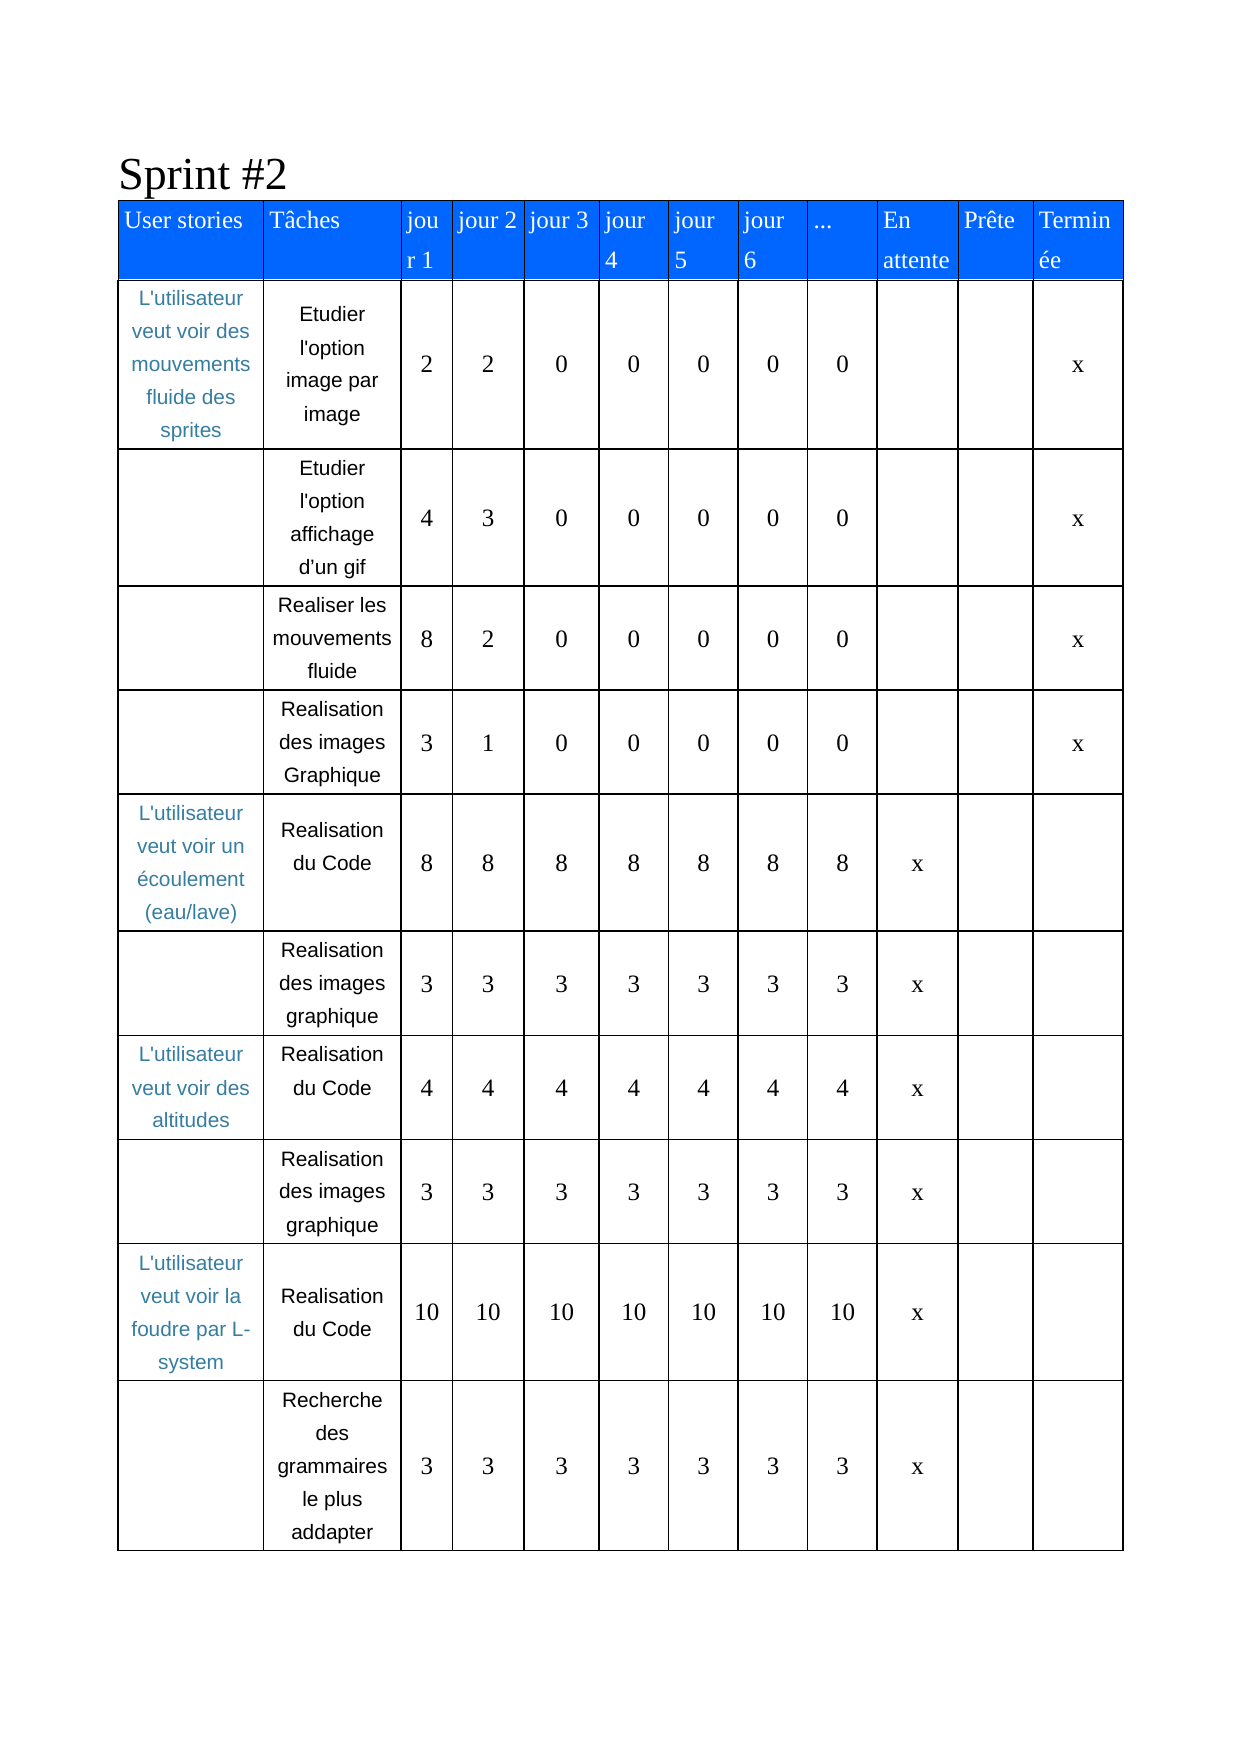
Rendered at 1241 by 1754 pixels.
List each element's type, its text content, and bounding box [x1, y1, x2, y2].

table_header ... [808, 201, 877, 279]
table_cell 8 [402, 795, 452, 930]
table_cell 0 [808, 281, 876, 448]
table_cell Realisation du Code [264, 795, 400, 930]
table_cell 3 [453, 932, 523, 1034]
table_header jour 6 [739, 201, 807, 279]
table_cell x [878, 1244, 957, 1380]
table_cell 0 [600, 587, 668, 689]
table_cell 8 [600, 795, 668, 930]
table_cell 0 [525, 450, 598, 585]
table_cell Realisation du Code [264, 1036, 400, 1138]
text Sprint #2 [118, 147, 1122, 199]
table_cell 4 [402, 1036, 452, 1138]
table_cell [959, 691, 1032, 793]
table_cell 0 [600, 281, 668, 448]
table_cell 1 [453, 691, 523, 793]
table_cell 10 [808, 1244, 876, 1380]
table_cell 3 [600, 1140, 668, 1243]
table_header En attente [878, 201, 958, 279]
table_cell [878, 691, 957, 793]
table_cell Etudier l'option image par image [264, 281, 400, 448]
table_header User stories [119, 201, 263, 279]
table_cell 4 [808, 1036, 876, 1138]
table_cell [1034, 932, 1122, 1034]
table_header jour 1 [402, 201, 452, 279]
table_cell 4 [402, 450, 452, 585]
table_cell 10 [453, 1244, 523, 1380]
table_header Terminée [1034, 201, 1123, 279]
table_cell 0 [739, 281, 807, 448]
table_cell Recherche des grammaires le plus addapter [264, 1381, 400, 1550]
table_cell 3 [669, 1381, 737, 1550]
table_cell [1034, 1140, 1122, 1243]
table_cell [959, 281, 1032, 448]
table_cell [878, 587, 957, 689]
table_cell [959, 1381, 1032, 1550]
table_cell Realiser les mouvements fluide [264, 587, 400, 689]
table_cell 2 [453, 281, 523, 448]
table_cell [1034, 1036, 1122, 1138]
table_cell [959, 1036, 1032, 1138]
table_cell 8 [739, 795, 807, 930]
table_cell 3 [402, 1381, 452, 1550]
table_cell 3 [739, 932, 807, 1034]
table_cell 3 [402, 691, 452, 793]
table_cell 0 [669, 691, 737, 793]
table_cell L'utilisateur veut voir la foudre par L-system [119, 1244, 263, 1380]
table_cell 3 [600, 932, 668, 1034]
table_cell x [878, 1381, 957, 1550]
table_header Prête [959, 201, 1033, 279]
table_cell 10 [739, 1244, 807, 1380]
table_cell 3 [600, 1381, 668, 1550]
table_header jour 4 [600, 201, 668, 279]
table_cell [1034, 795, 1122, 930]
table_cell 8 [808, 795, 876, 930]
table_cell 0 [808, 691, 876, 793]
table_cell [959, 932, 1032, 1034]
table_cell 3 [808, 1140, 876, 1243]
table_cell Realisation des images graphique [264, 932, 400, 1034]
table_cell x [1034, 450, 1122, 585]
table_cell x [878, 795, 957, 930]
table_cell 3 [739, 1381, 807, 1550]
table_cell 0 [739, 691, 807, 793]
table_cell 0 [808, 587, 876, 689]
table_cell 2 [402, 281, 452, 448]
table_cell [959, 1244, 1032, 1380]
table_cell 3 [525, 1381, 598, 1550]
table_cell 3 [453, 1381, 523, 1550]
table_header jour 2 [453, 201, 524, 279]
table_cell [959, 587, 1032, 689]
table_cell [878, 281, 957, 448]
table_cell 0 [739, 450, 807, 585]
table_cell 0 [669, 450, 737, 585]
table_cell 3 [808, 932, 876, 1034]
table_cell 3 [525, 1140, 598, 1243]
table_cell 3 [453, 450, 523, 585]
table_cell [119, 932, 263, 1034]
table_cell 10 [669, 1244, 737, 1380]
table_cell Realisation des images Graphique [264, 691, 400, 793]
table_cell 0 [808, 450, 876, 585]
table_cell [119, 1140, 263, 1243]
table_cell 0 [739, 587, 807, 689]
table_cell 3 [402, 1140, 452, 1243]
table_header jour 5 [669, 201, 738, 279]
table_cell 4 [739, 1036, 807, 1138]
table_cell 8 [525, 795, 598, 930]
table_cell [959, 1140, 1032, 1243]
table_header jour 3 [525, 201, 599, 279]
table_cell 10 [600, 1244, 668, 1380]
table_cell 3 [402, 932, 452, 1034]
table_cell Realisation des images graphique [264, 1140, 400, 1243]
table_cell x [878, 1036, 957, 1138]
table_cell 3 [808, 1381, 876, 1550]
table_cell 0 [600, 691, 668, 793]
table_cell 10 [525, 1244, 598, 1380]
table_cell x [1034, 587, 1122, 689]
table_cell 3 [669, 932, 737, 1034]
table_cell 3 [669, 1140, 737, 1243]
table_cell [119, 450, 263, 585]
table_cell 2 [453, 587, 523, 689]
table_cell 3 [739, 1140, 807, 1243]
table_cell [959, 450, 1032, 585]
table_cell 8 [669, 795, 737, 930]
table_cell 4 [600, 1036, 668, 1138]
table_cell x [878, 1140, 957, 1243]
table_cell [1034, 1381, 1122, 1550]
table_cell 0 [669, 587, 737, 689]
table_cell x [1034, 281, 1122, 448]
table_cell 8 [453, 795, 523, 930]
table_cell L'utilisateur veut voir des altitudes [119, 1036, 263, 1138]
table_header Tâches [264, 201, 401, 279]
table_cell 0 [525, 587, 598, 689]
table_cell 0 [525, 281, 598, 448]
table_cell 4 [525, 1036, 598, 1138]
table_cell 0 [600, 450, 668, 585]
table_cell 0 [525, 691, 598, 793]
table_cell 10 [402, 1244, 452, 1380]
table_cell [119, 587, 263, 689]
table_cell 3 [453, 1140, 523, 1243]
table_cell [119, 1381, 263, 1550]
table_cell Etudier l'option affichage d’un gif [264, 450, 400, 585]
table_cell 4 [669, 1036, 737, 1138]
table_cell [959, 795, 1032, 930]
table_cell [119, 691, 263, 793]
table_cell 3 [525, 932, 598, 1034]
table_cell [878, 450, 957, 585]
table_cell L'utilisateur veut voir un écoulement (eau/lave) [119, 795, 263, 930]
table_cell L'utilisateur veut voir des mouvements fluide des sprites [119, 281, 263, 448]
table_cell x [1034, 691, 1122, 793]
table_cell 0 [669, 281, 737, 448]
table_cell [1034, 1244, 1122, 1380]
table_cell 8 [402, 587, 452, 689]
table_cell 4 [453, 1036, 523, 1138]
table_cell x [878, 932, 957, 1034]
table_cell Realisation du Code [264, 1244, 400, 1380]
